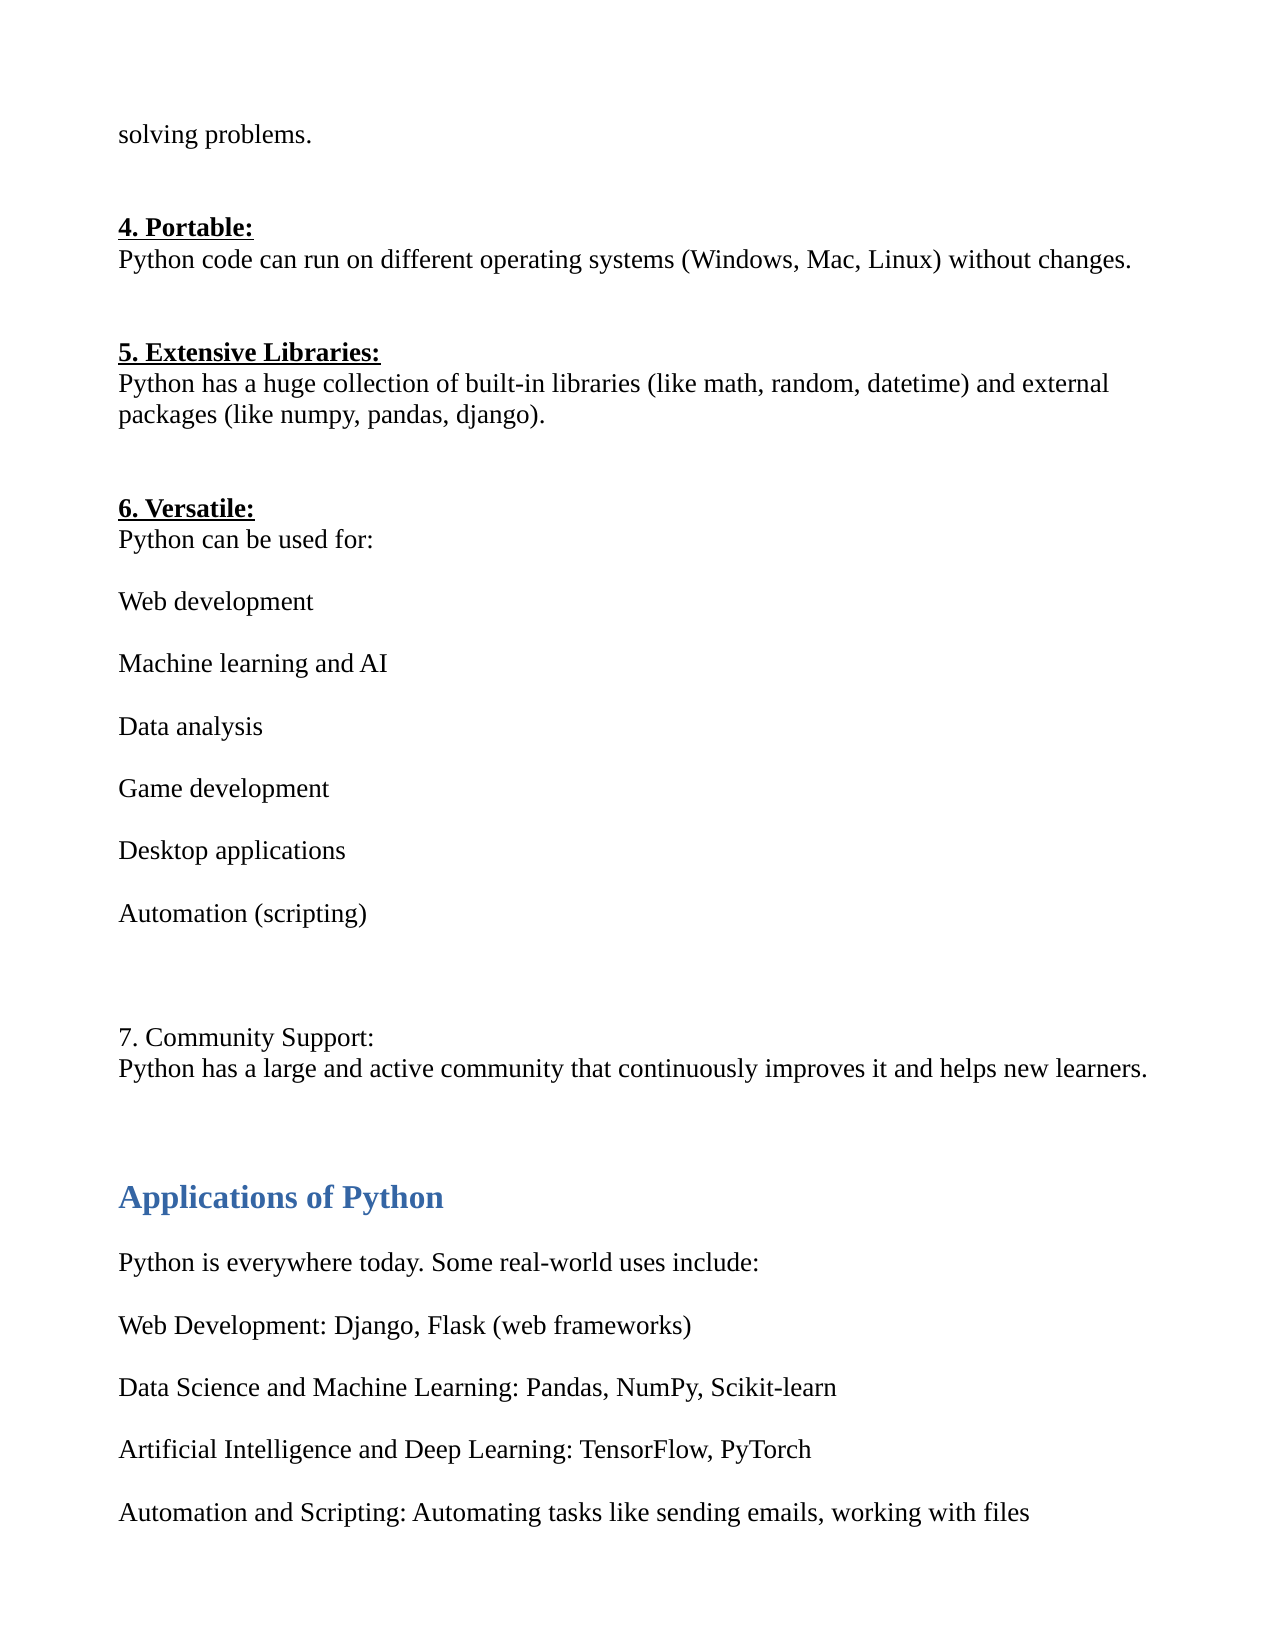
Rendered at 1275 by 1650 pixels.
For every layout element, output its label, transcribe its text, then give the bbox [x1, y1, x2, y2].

text solving problems. 4. Portable: Python code can run on different operating systems (Windows, Mac, Linux) without changes. 5. Extensive Libraries: Python has a huge collection of built-in libraries (like math, random, datetime) and external packages (like numpy, pandas, django). 6. Versatile: Python can be used for: Web development Machine learning and AI Data analysis Game development Desktop applications Automation (scripting) 7. Community Support: Python has a large and active community that continuously improves it and helps new learners. Applications of Python Python is everywhere today. Some real-world uses include: Web Development: Django, Flask (web frameworks) Data Science and Machine Learning: Pandas, NumPy, Scikit-learn Artificial Intelligence and Deep Learning: TensorFlow, PyTorch Automation and Scripting: Automating tasks like sending emails, working with files [118, 118, 1157, 1527]
